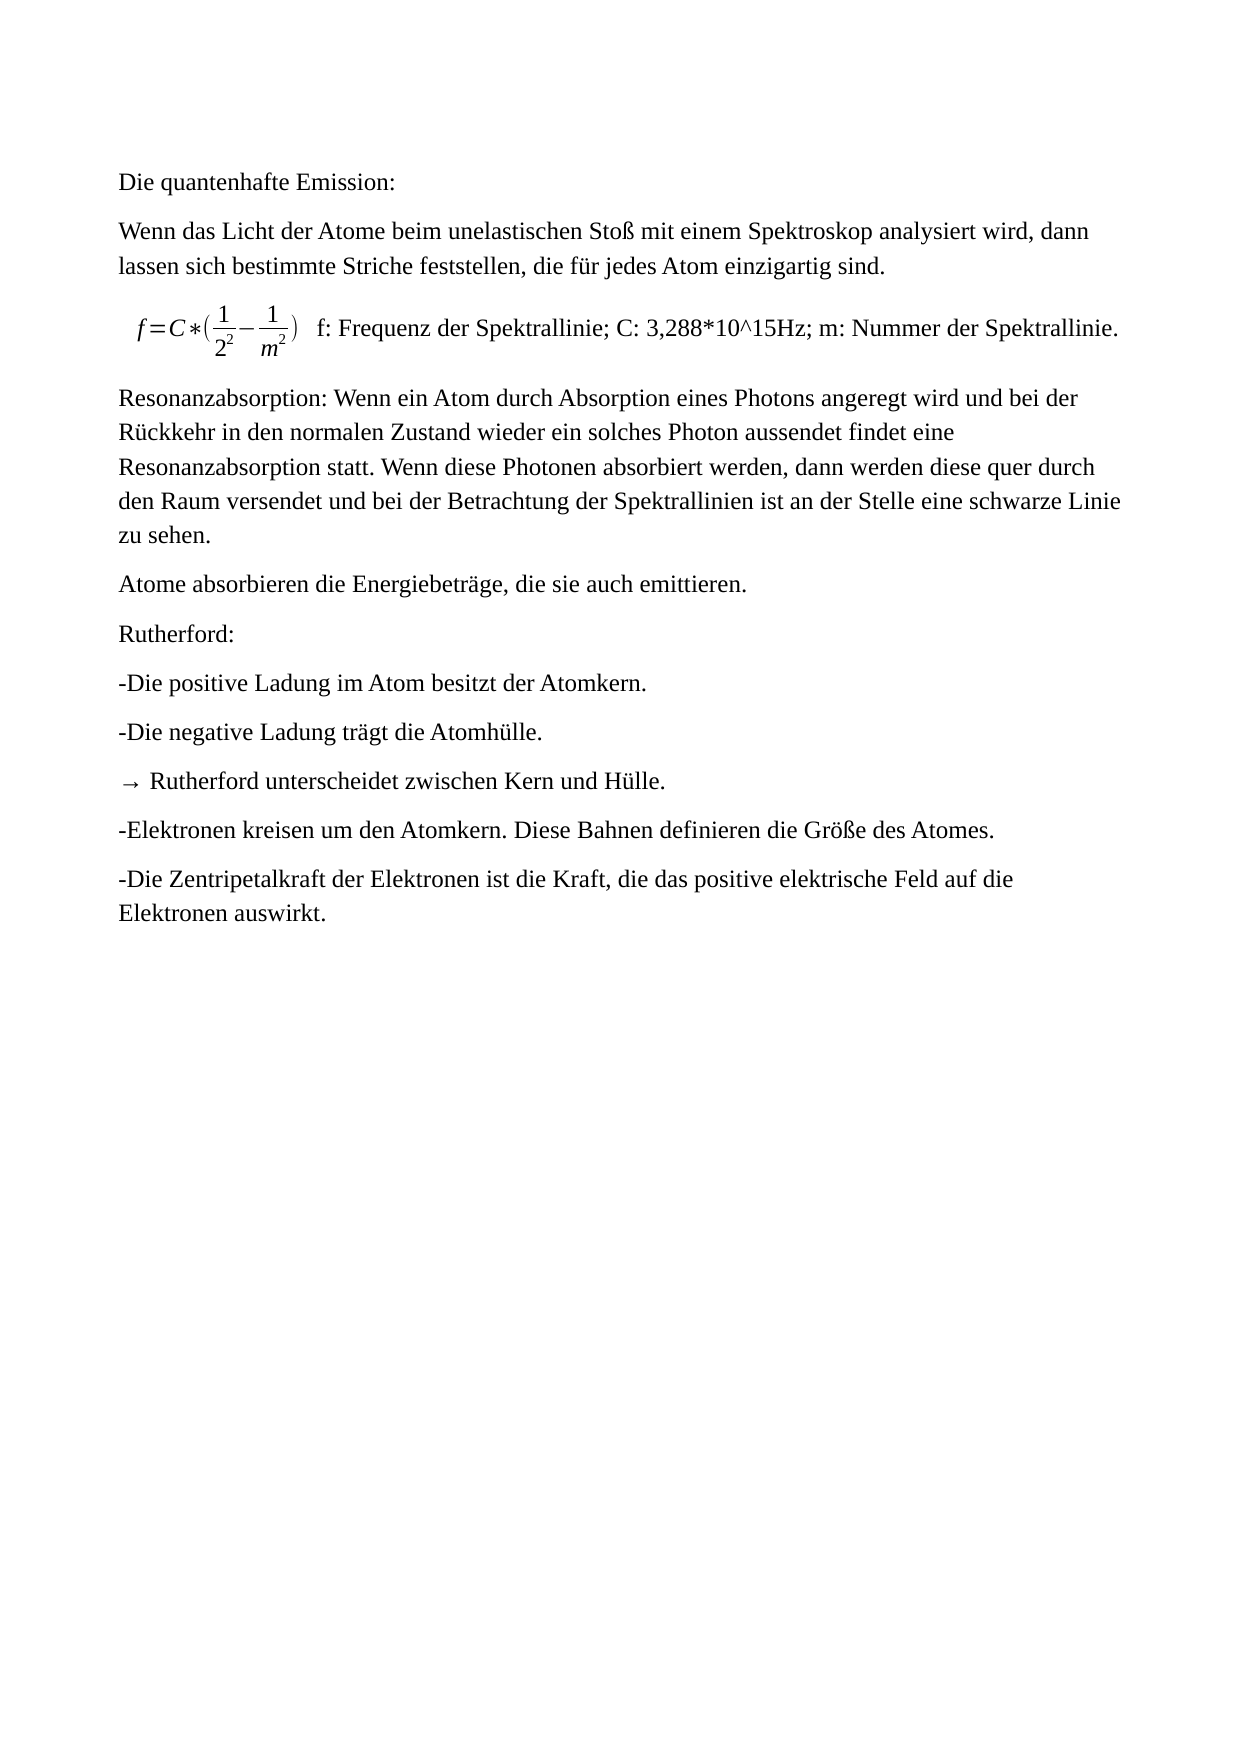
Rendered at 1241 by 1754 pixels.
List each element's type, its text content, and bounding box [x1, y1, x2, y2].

text → Rutherford unterscheidet zwischen Kern und Hülle. [118, 766, 1122, 794]
text -Die negative Ladung trägt die Atomhülle. [118, 717, 1122, 746]
text Rutherford: [118, 619, 1122, 647]
text -Die positive Ladung im Atom besitzt der Atomkern. [118, 668, 1122, 696]
text Atome absorbieren die Energiebeträge, die sie auch emittieren. [118, 569, 1122, 598]
text Die quantenhafte Emission: [118, 167, 1122, 196]
text Resonanzabsorption: Wenn ein Atom durch Absorption eines Photons angeregt wird und bei der Rückkehr in den normalen Zustand wieder ein solches Photon aussendet findet eine Resonanzabsorption statt. Wenn diese Photonen absorbiert werden, dann werden diese quer durch den Raum versendet und bei der Betrachtung der Spektrallinien ist an der Stelle eine schwarze Linie zu sehen. [118, 383, 1122, 549]
text Wenn das Licht der Atome beim unelastischen Stoß mit einem Spektroskop analysiert wird, dann lassen sich bestimmte Striche feststellen, die für jedes Atom einzigartig sind. [118, 216, 1122, 279]
text f: Frequenz der Spektrallinie; C: 3,288*10^15Hz; m: Nummer der Spektrallinie. [118, 300, 1122, 362]
text -Elektronen kreisen um den Atomkern. Diese Bahnen definieren die Größe des Atomes. [118, 815, 1122, 844]
text -Die Zentripetalkraft der Elektronen ist die Kraft, die das positive elektrische Feld auf die Elektronen auswirkt. [118, 864, 1122, 927]
